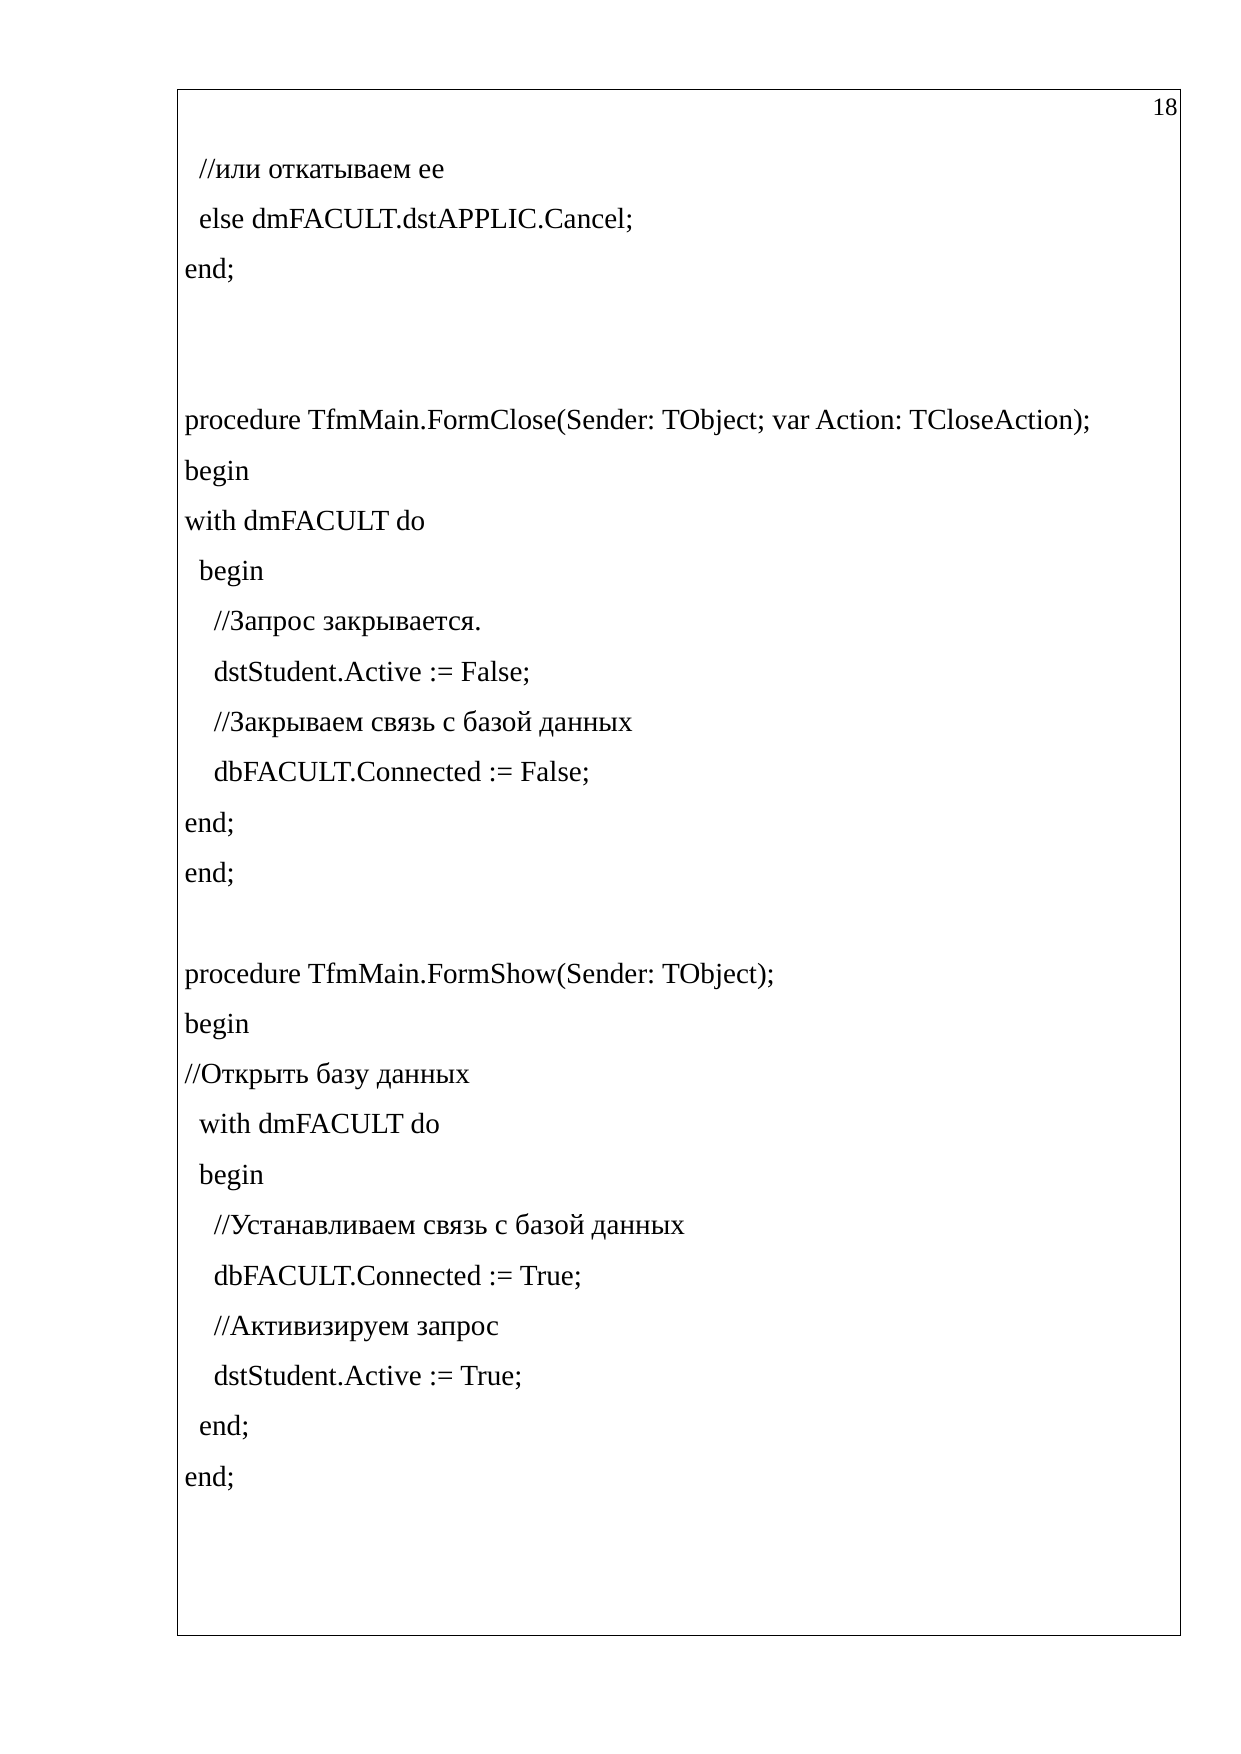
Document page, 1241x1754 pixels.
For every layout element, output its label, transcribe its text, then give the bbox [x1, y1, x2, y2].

text //Активизируем запрос [184, 1308, 1174, 1341]
text dbFACULT.Connected := True; [184, 1258, 1174, 1291]
text end; [184, 1459, 1174, 1492]
text //Открыть базу данных [184, 1056, 1174, 1090]
text end; [184, 251, 1174, 285]
text begin [184, 553, 1174, 587]
text //Закрываем связь с базой данных [184, 704, 1174, 738]
text dstStudent.Active := False; [184, 654, 1174, 687]
text dstStudent.Active := True; [184, 1358, 1174, 1392]
text end; [184, 805, 1174, 838]
text end; [184, 855, 1174, 889]
text with dmFACULT do [184, 503, 1174, 536]
text //Устанавливаем связь с базой данных [184, 1207, 1174, 1241]
text with dmFACULT do [184, 1107, 1174, 1140]
text end; [184, 1408, 1174, 1442]
text dbFACULT.Connected := False; [184, 754, 1174, 788]
text else dmFACULT.dstAPPLIC.Cancel; [184, 201, 1174, 234]
text begin [184, 1006, 1174, 1039]
text //или откатываем ее [184, 151, 1174, 184]
text //Запрос закрывается. [184, 603, 1174, 637]
text begin [184, 1157, 1174, 1191]
text begin [184, 453, 1174, 486]
text procedure TfmMain.FormClose(Sender: TObject; var Action: TCloseAction); [184, 402, 1174, 436]
text procedure TfmMain.FormShow(Sender: TObject); [184, 956, 1174, 989]
